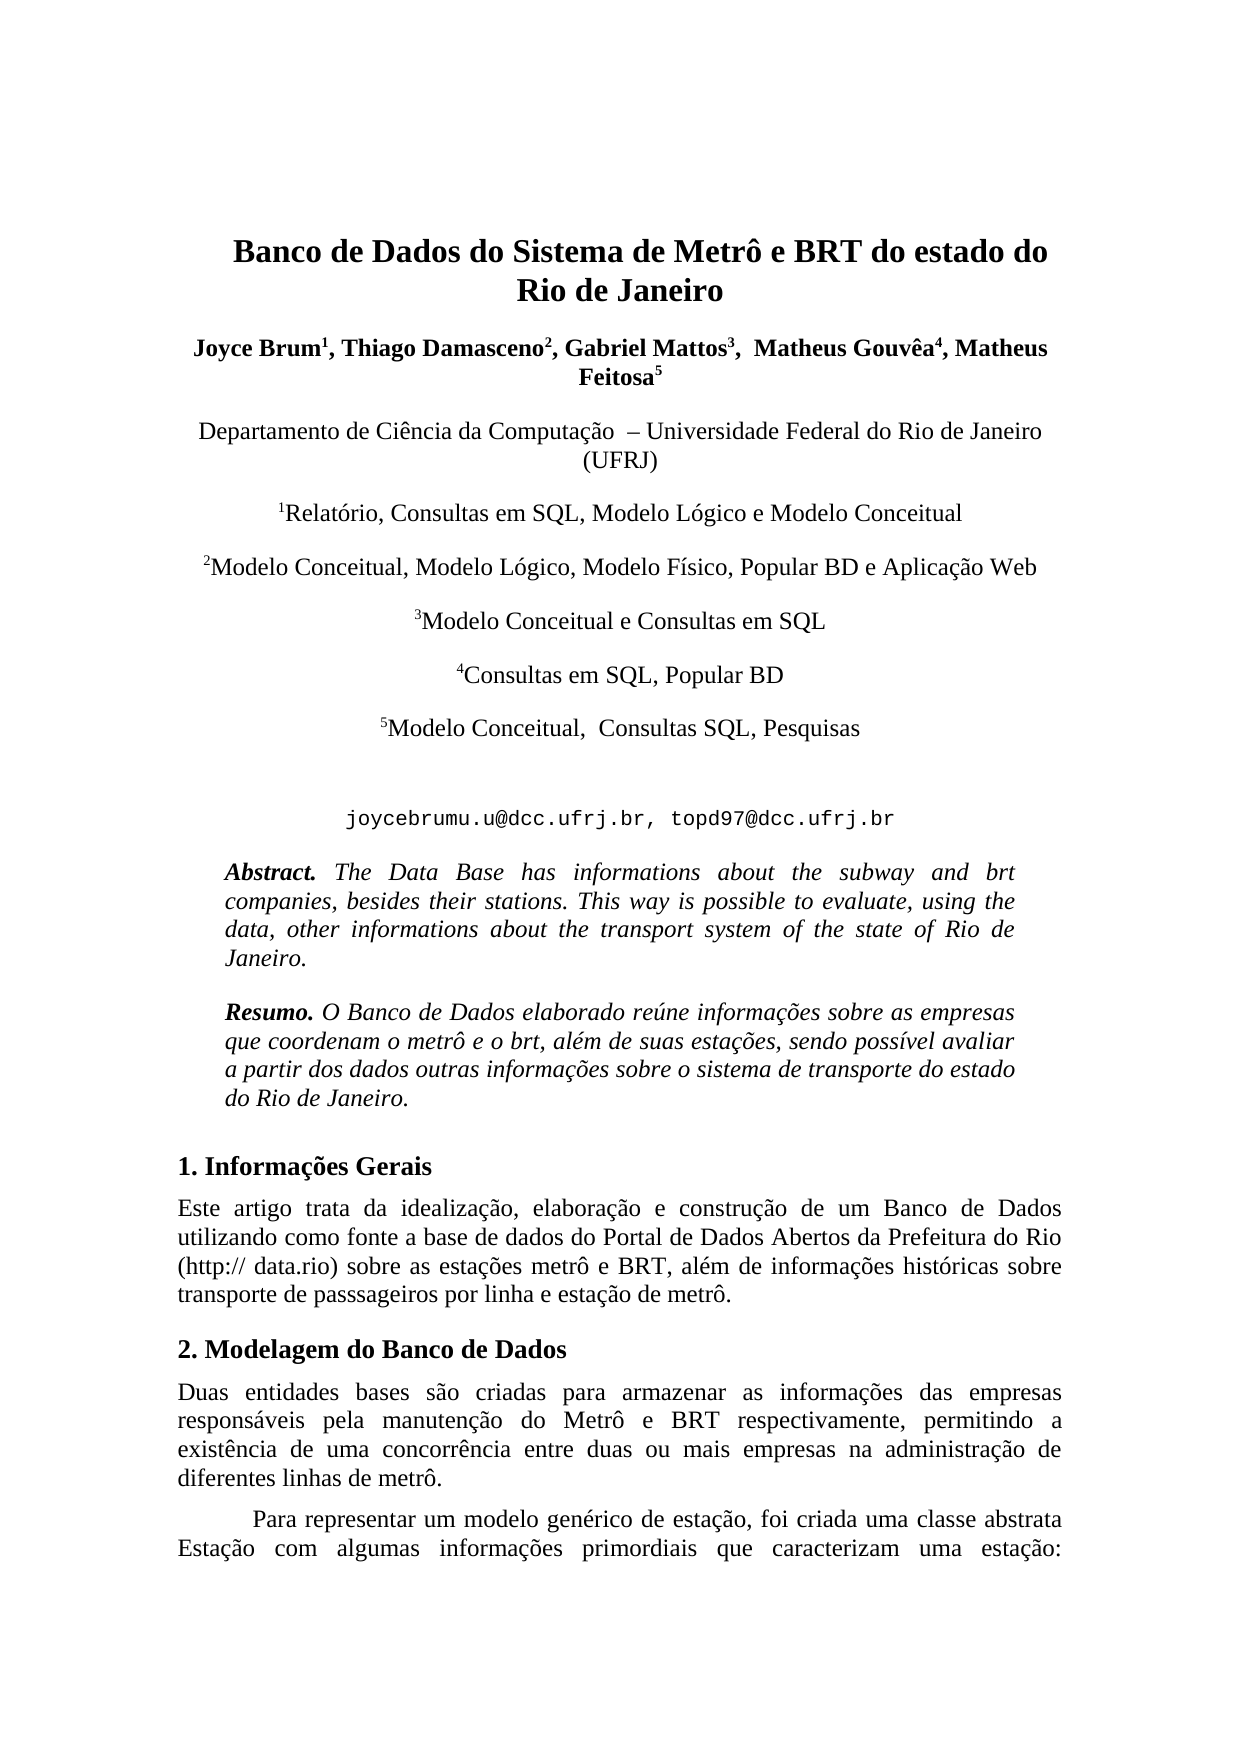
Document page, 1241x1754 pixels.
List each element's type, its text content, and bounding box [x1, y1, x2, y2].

text 2Modelo Conceitual, Modelo Lógico, Modelo Físico, Popular BD e Aplicação Web [177, 552, 1063, 581]
subtitle Banco de Dados do Sistema de Metrô e BRT do estado do Rio de Janeiro [177, 232, 1063, 308]
subtitle 1. Informações Gerais [177, 1149, 1063, 1181]
text 4Consultas em SQL, Popular BD [177, 660, 1063, 688]
text Resumo. O Banco de Dados elaborado reúne informações sobre as empresas que coordenam o metrô e o brt, além de suas estações, sendo possível avaliar a partir dos dados outras informações sobre o sistema de transporte do estado do Rio de Janeiro. [224, 997, 1016, 1112]
text joycebrumu.u@dcc.ufrj.br, topd97@dcc.ufrj.br [177, 808, 1063, 832]
text 5Modelo Conceitual, Consultas SQL, Pesquisas [177, 713, 1063, 742]
subtitle 2. Modelagem do Banco de Dados [177, 1333, 1063, 1364]
text Joyce Brum1, Thiago Damasceno2, Gabriel Mattos3, Matheus Gouvêa4, Matheus Feitosa5 [177, 333, 1063, 391]
text Este artigo trata da idealização, elaboração e construção de um Banco de Dados utilizando como fonte a base de dados do Portal de Dados Abertos da Prefeitura do Rio (http:// data.rio) sobre as estações metrô e BRT, além de informações históricas sobre transporte de passsageiros por linha e estação de metrô. [177, 1193, 1063, 1308]
text 3Modelo Conceitual e Consultas em SQL [177, 606, 1063, 635]
text Para representar um modelo genérico de estação, foi criada uma classe abstrata Estação com algumas informações primordiais que caracterizam uma estação: [177, 1504, 1063, 1562]
text Departamento de Ciência da Computação – Universidade Federal do Rio de Janeiro (UFRJ) [177, 416, 1063, 473]
text 1Relatório, Consultas em SQL, Modelo Lógico e Modelo Conceitual [177, 498, 1063, 527]
text Duas entidades bases são criadas para armazenar as informações das empresas responsáveis pela manutenção do Metrô e BRT respectivamente, permitindo a existência de uma concorrência entre duas ou mais empresas na administração de diferentes linhas de metrô. [177, 1377, 1063, 1492]
text Abstract. The Data Base has informations about the subway and brt companies, besides their stations. This way is possible to evaluate, using the data, other informations about the transport system of the state of Rio de Janeiro. [224, 857, 1016, 972]
